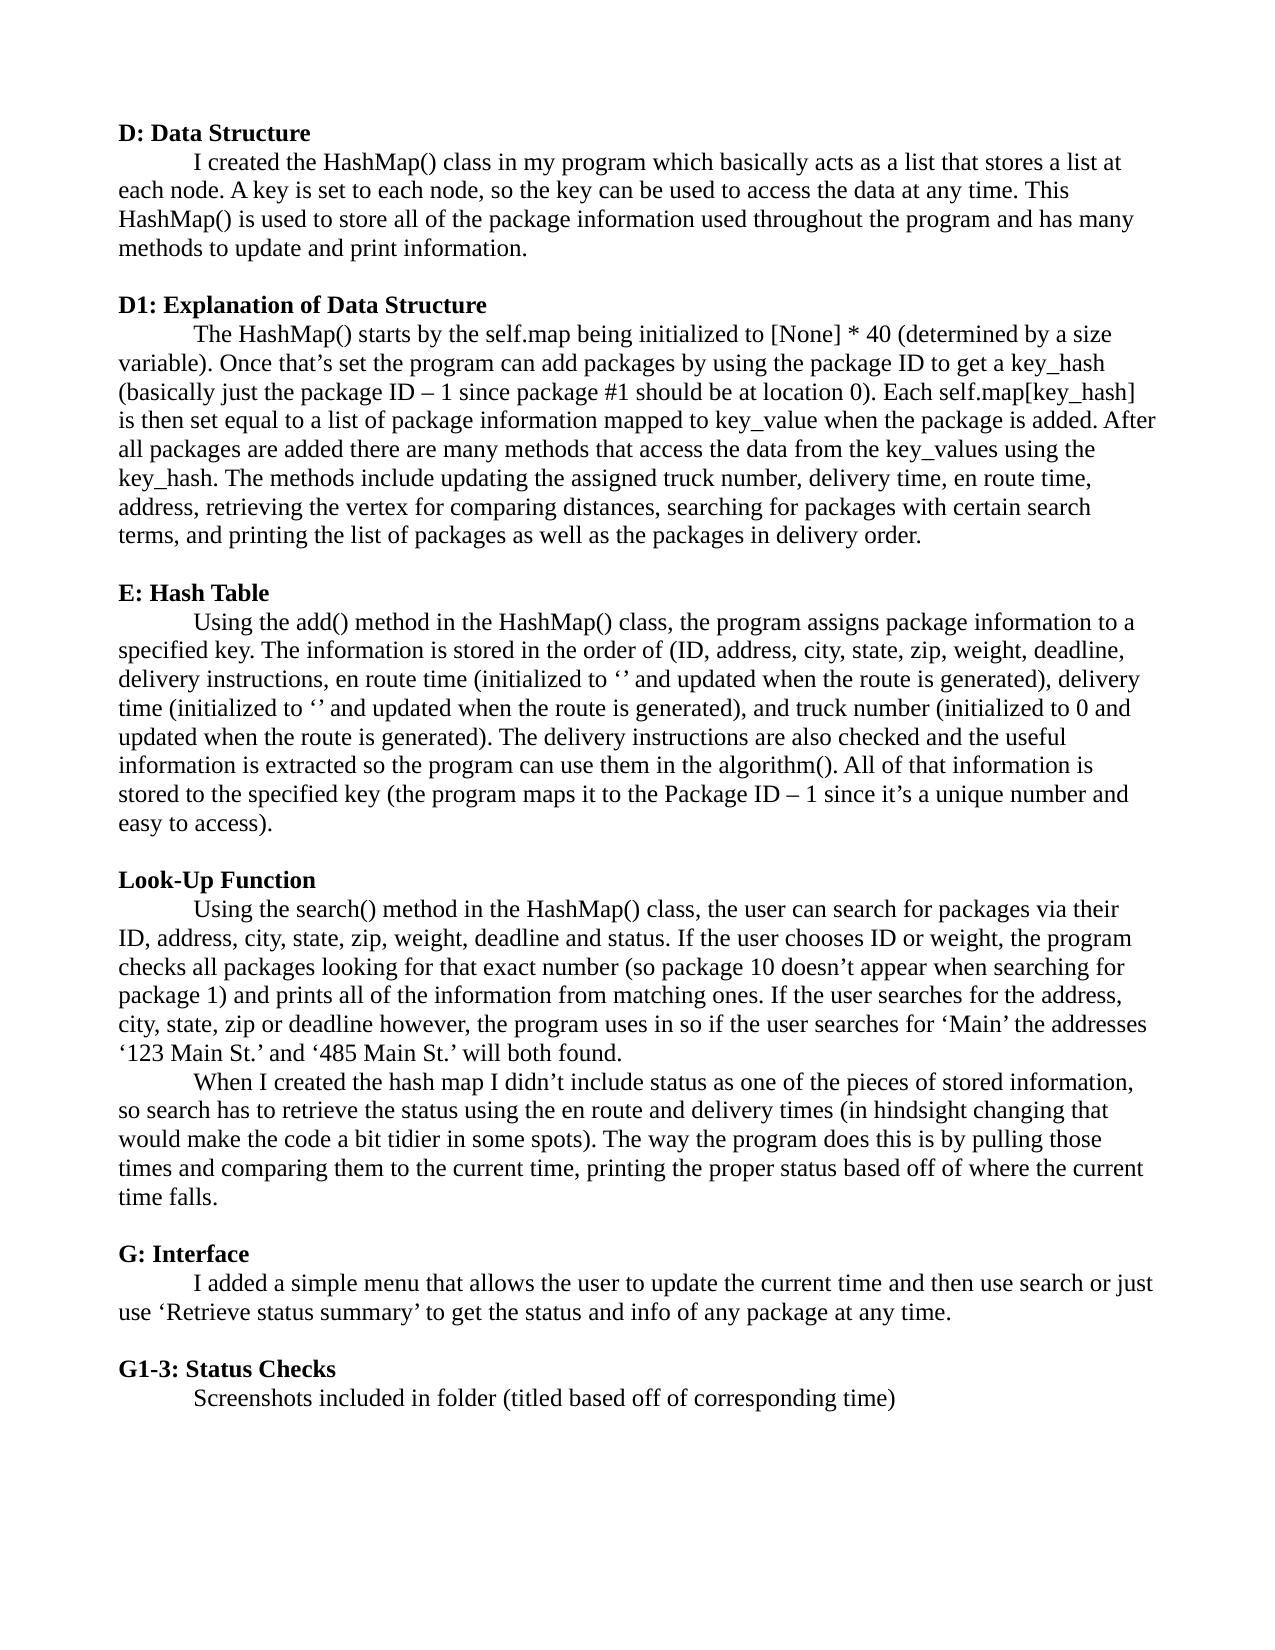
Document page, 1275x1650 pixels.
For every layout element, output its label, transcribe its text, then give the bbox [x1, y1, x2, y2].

text The HashMap() starts by the self.map being initialized to [None] * 40 (determined by a size variable). Once that’s set the program can add packages by using the package ID to get a key_hash (basically just the package ID – 1 since package #1 should be at location 0). Each self.map[key_hash] is then set equal to a list of package information mapped to key_value when the package is added. After all packages are added there are many methods that access the data from the key_values using the key_hash. The methods include updating the assigned truck number, delivery time, en route time, address, retrieving the vertex for comparing distances, searching for packages with certain search terms, and printing the list of packages as well as the packages in delivery order. [118, 319, 1157, 549]
text Using the add() method in the HashMap() class, the program assigns package information to a specified key. The information is stored in the order of (ID, address, city, state, zip, weight, deadline, delivery instructions, en route time (initialized to ‘’ and updated when the route is generated), delivery time (initialized to ‘’ and updated when the route is generated), and truck number (initialized to 0 and updated when the route is generated). The delivery instructions are also checked and the useful information is extracted so the program can use them in the algorithm(). All of that information is stored to the specified key (the program maps it to the Package ID – 1 since it’s a unique number and easy to access). [118, 607, 1157, 837]
text When I created the hash map I didn’t include status as one of the pieces of stored information, so search has to retrieve the status using the en route and delivery times (in hindsight changing that would make the code a bit tidier in some spots). The way the program does this is by pulling those times and comparing them to the current time, printing the proper status based off of where the current time falls. [118, 1067, 1157, 1211]
text D: Data Structure [118, 118, 1157, 147]
text D1: Explanation of Data Structure [118, 291, 1157, 319]
text I added a simple menu that allows the user to update the current time and then use search or just use ‘Retrieve status summary’ to get the status and info of any package at any time. [118, 1268, 1157, 1326]
text I created the HashMap() class in my program which basically acts as a list that stores a list at each node. A key is set to each node, so the key can be used to access the data at any time. This HashMap() is used to store all of the package information used throughout the program and has many methods to update and print information. [118, 147, 1157, 262]
text E: Hash Table [118, 578, 1157, 607]
text Look-Up Function [118, 866, 1157, 894]
text G1-3: Status Checks [118, 1354, 1157, 1383]
text Screenshots included in folder (titled based off of corresponding time) [118, 1383, 1157, 1412]
text Using the search() method in the HashMap() class, the user can search for packages via their ID, address, city, state, zip, weight, deadline and status. If the user chooses ID or weight, the program checks all packages looking for that exact number (so package 10 doesn’t appear when searching for package 1) and prints all of the information from matching ones. If the user searches for the address, city, state, zip or deadline however, the program uses in so if the user searches for ‘Main’ the addresses ‘123 Main St.’ and ‘485 Main St.’ will both found. [118, 894, 1157, 1067]
text G: Interface [118, 1239, 1157, 1268]
